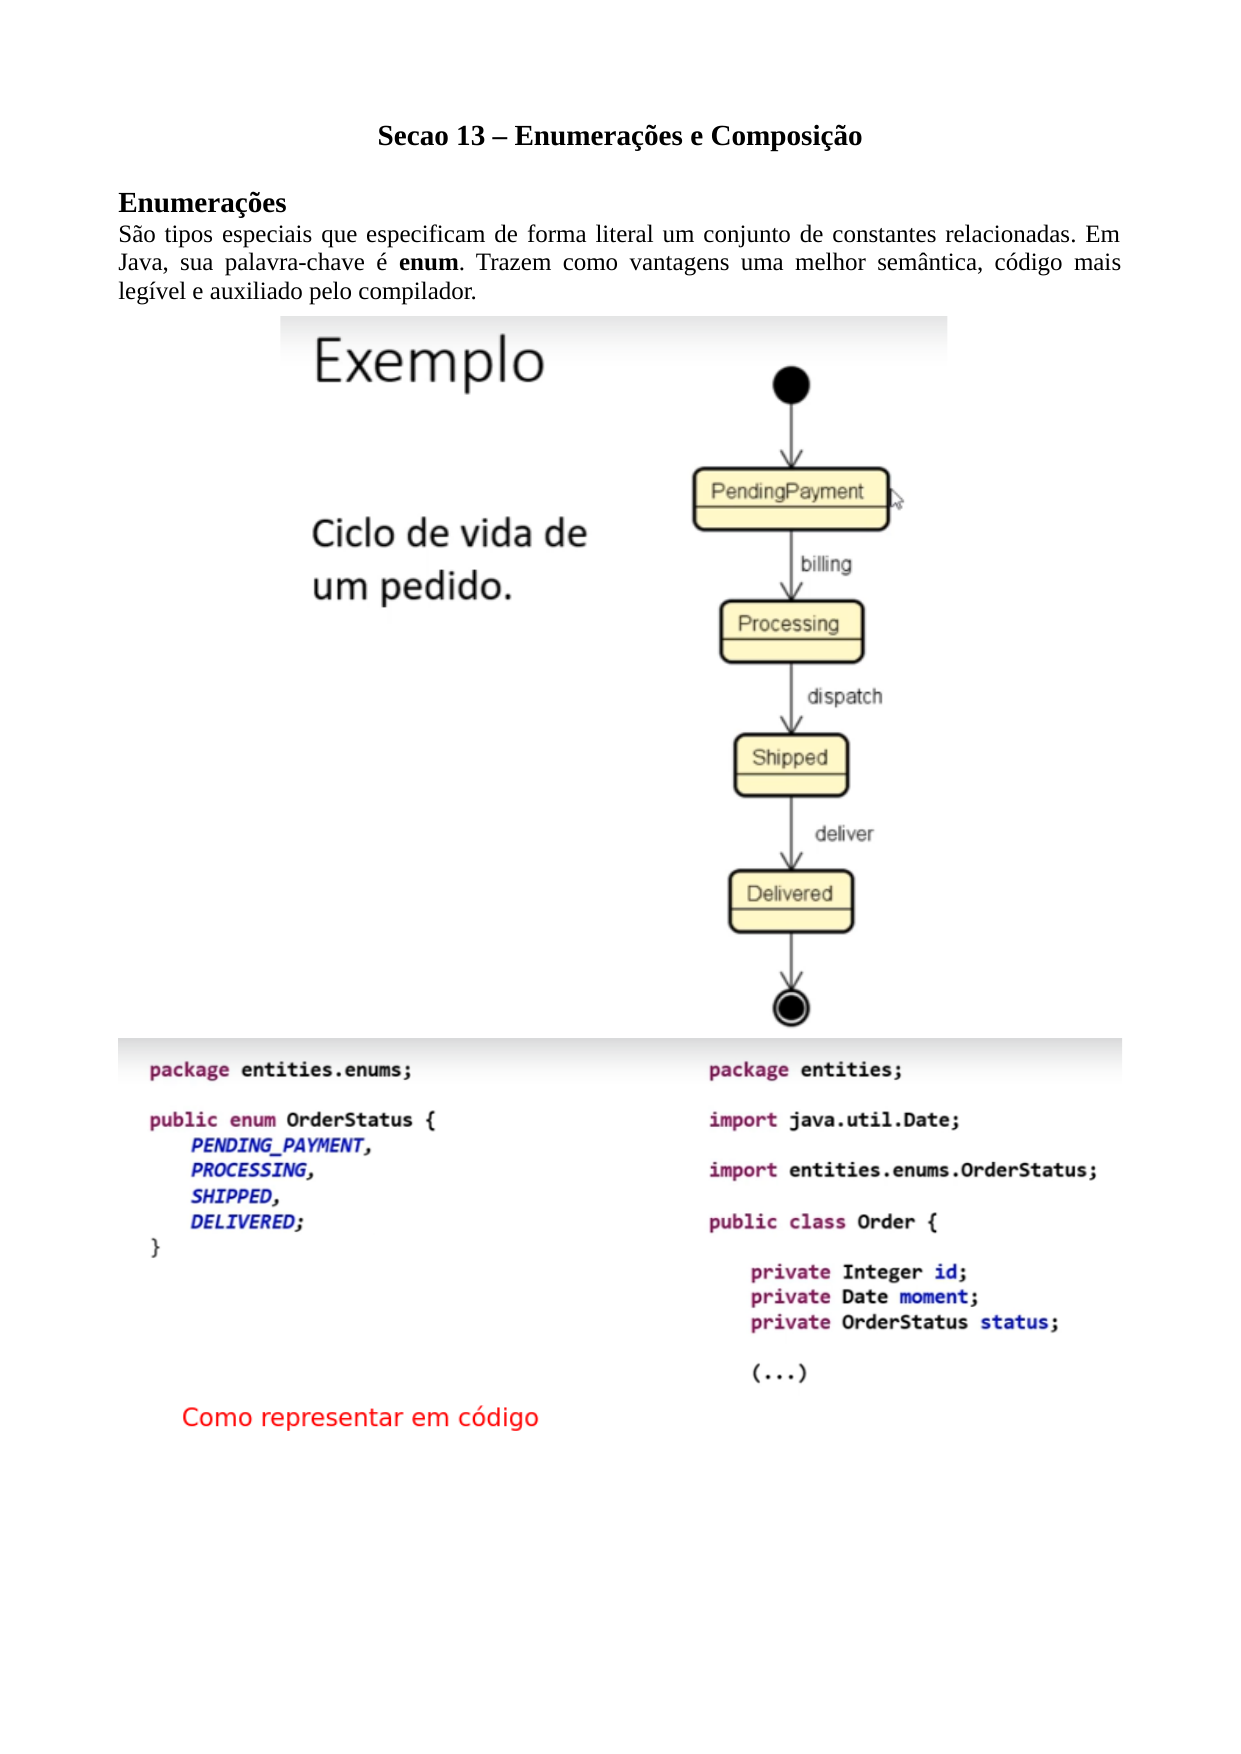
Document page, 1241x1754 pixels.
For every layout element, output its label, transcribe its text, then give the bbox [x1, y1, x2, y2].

text São tipos especiais que especificam de forma literal um conjunto de constantes relacionadas. Em Java, sua palavra-chave é enum. Trazem como vantagens uma melhor semântica, código mais legível e auxiliado pelo compilador. [118, 219, 1122, 305]
text Secao 13 – Enumerações e Composição [118, 118, 1122, 152]
text Enumerações [118, 185, 1122, 219]
picture [118, 316, 1123, 1466]
